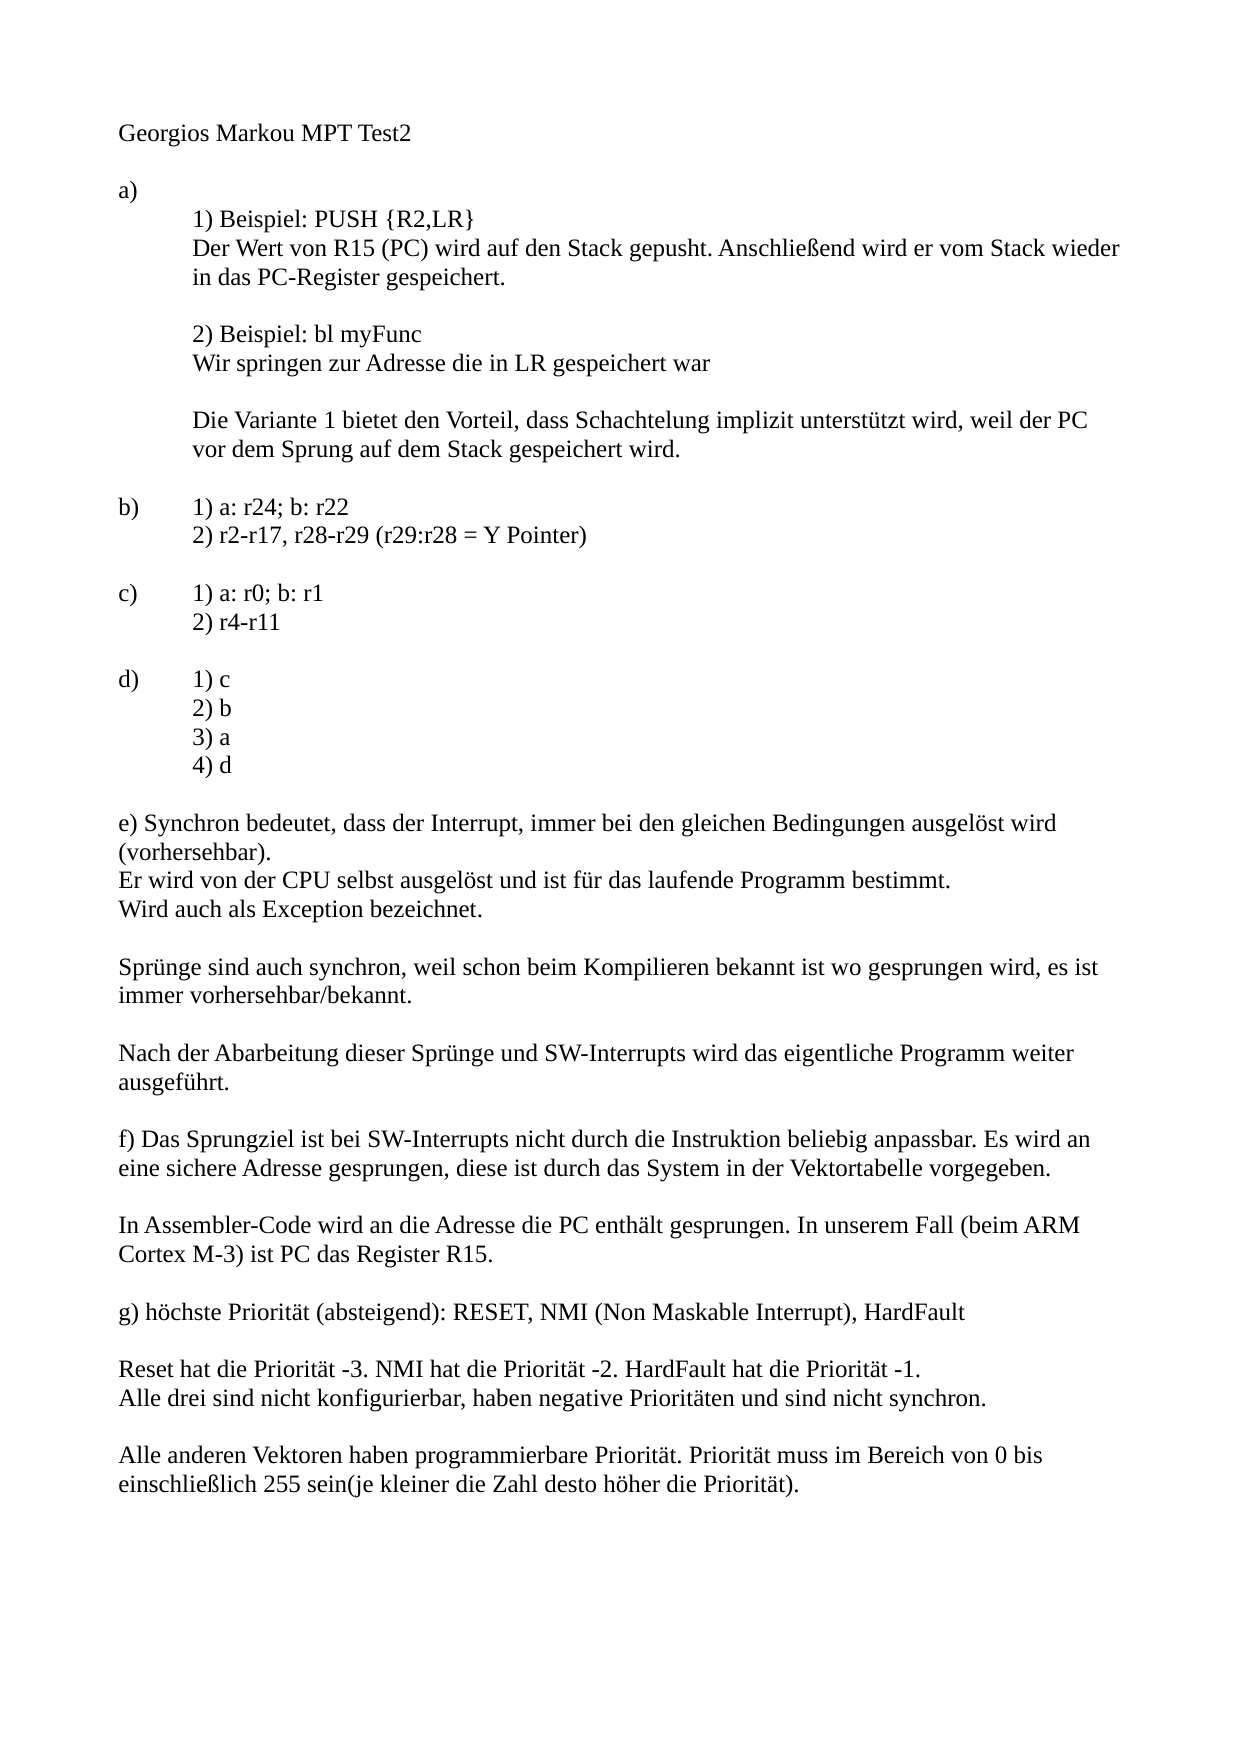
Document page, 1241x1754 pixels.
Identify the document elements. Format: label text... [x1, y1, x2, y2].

text Nach der Abarbeitung dieser Sprünge und SW-Interrupts wird das eigentliche Programm weiter ausgeführt. [118, 1038, 1122, 1096]
text Reset hat die Priorität -3. NMI hat die Priorität -2. HardFault hat die Priorität -1. [118, 1354, 1122, 1383]
text c) 1) a: r0; b: r1 [118, 578, 1122, 607]
text 2) r4-r11 [118, 607, 1122, 636]
text 1) Beispiel: PUSH {R2,LR} [118, 204, 1122, 233]
text 2) b [118, 693, 1122, 722]
text 4) d [118, 751, 1122, 779]
text Er wird von der CPU selbst ausgelöst und ist für das laufende Programm bestimmt. [118, 866, 1122, 894]
text Die Variante 1 bietet den Vorteil, dass Schachtelung implizit unterstützt wird, weil der PC vor dem Sprung auf dem Stack gespeichert wird. [118, 406, 1122, 463]
text a) [118, 176, 1122, 204]
text Sprünge sind auch synchron, weil schon beim Kompilieren bekannt ist wo gesprungen wird, es ist immer vorhersehbar/bekannt. [118, 952, 1122, 1009]
text Georgios Markou MPT Test2 [118, 118, 1122, 147]
text Wir springen zur Adresse die in LR gespeichert war [118, 348, 1122, 377]
text e) Synchron bedeutet, dass der Interrupt, immer bei den gleichen Bedingungen ausgelöst wird (vorhersehbar). [118, 808, 1122, 866]
text g) höchste Priorität (absteigend): RESET, NMI (Non Maskable Interrupt), HardFault [118, 1297, 1122, 1326]
text 2) Beispiel: bl myFunc [118, 319, 1122, 348]
text b) 1) a: r24; b: r22 [118, 492, 1122, 521]
text In Assembler-Code wird an die Adresse die PC enthält gesprungen. In unserem Fall (beim ARM Cortex M-3) ist PC das Register R15. [118, 1211, 1122, 1268]
text 2) r2-r17, r28-r29 (r29:r28 = Y Pointer) [118, 521, 1122, 549]
text d) 1) c [118, 664, 1122, 693]
text Alle drei sind nicht konfigurierbar, haben negative Prioritäten und sind nicht synchron. [118, 1383, 1122, 1412]
text f) Das Sprungziel ist bei SW-Interrupts nicht durch die Instruktion beliebig anpassbar. Es wird an eine sichere Adresse gesprungen, diese ist durch das System in der Vektortabelle vorgegeben. [118, 1124, 1122, 1182]
text Alle anderen Vektoren haben programmierbare Priorität. Priorität muss im Bereich von 0 bis einschließlich 255 sein(je kleiner die Zahl desto höher die Priorität). [118, 1441, 1122, 1498]
text 3) a [118, 722, 1122, 751]
text Wird auch als Exception bezeichnet. [118, 894, 1122, 923]
text Der Wert von R15 (PC) wird auf den Stack gepusht. Anschließend wird er vom Stack wieder in das PC-Register gespeichert. [118, 233, 1122, 291]
